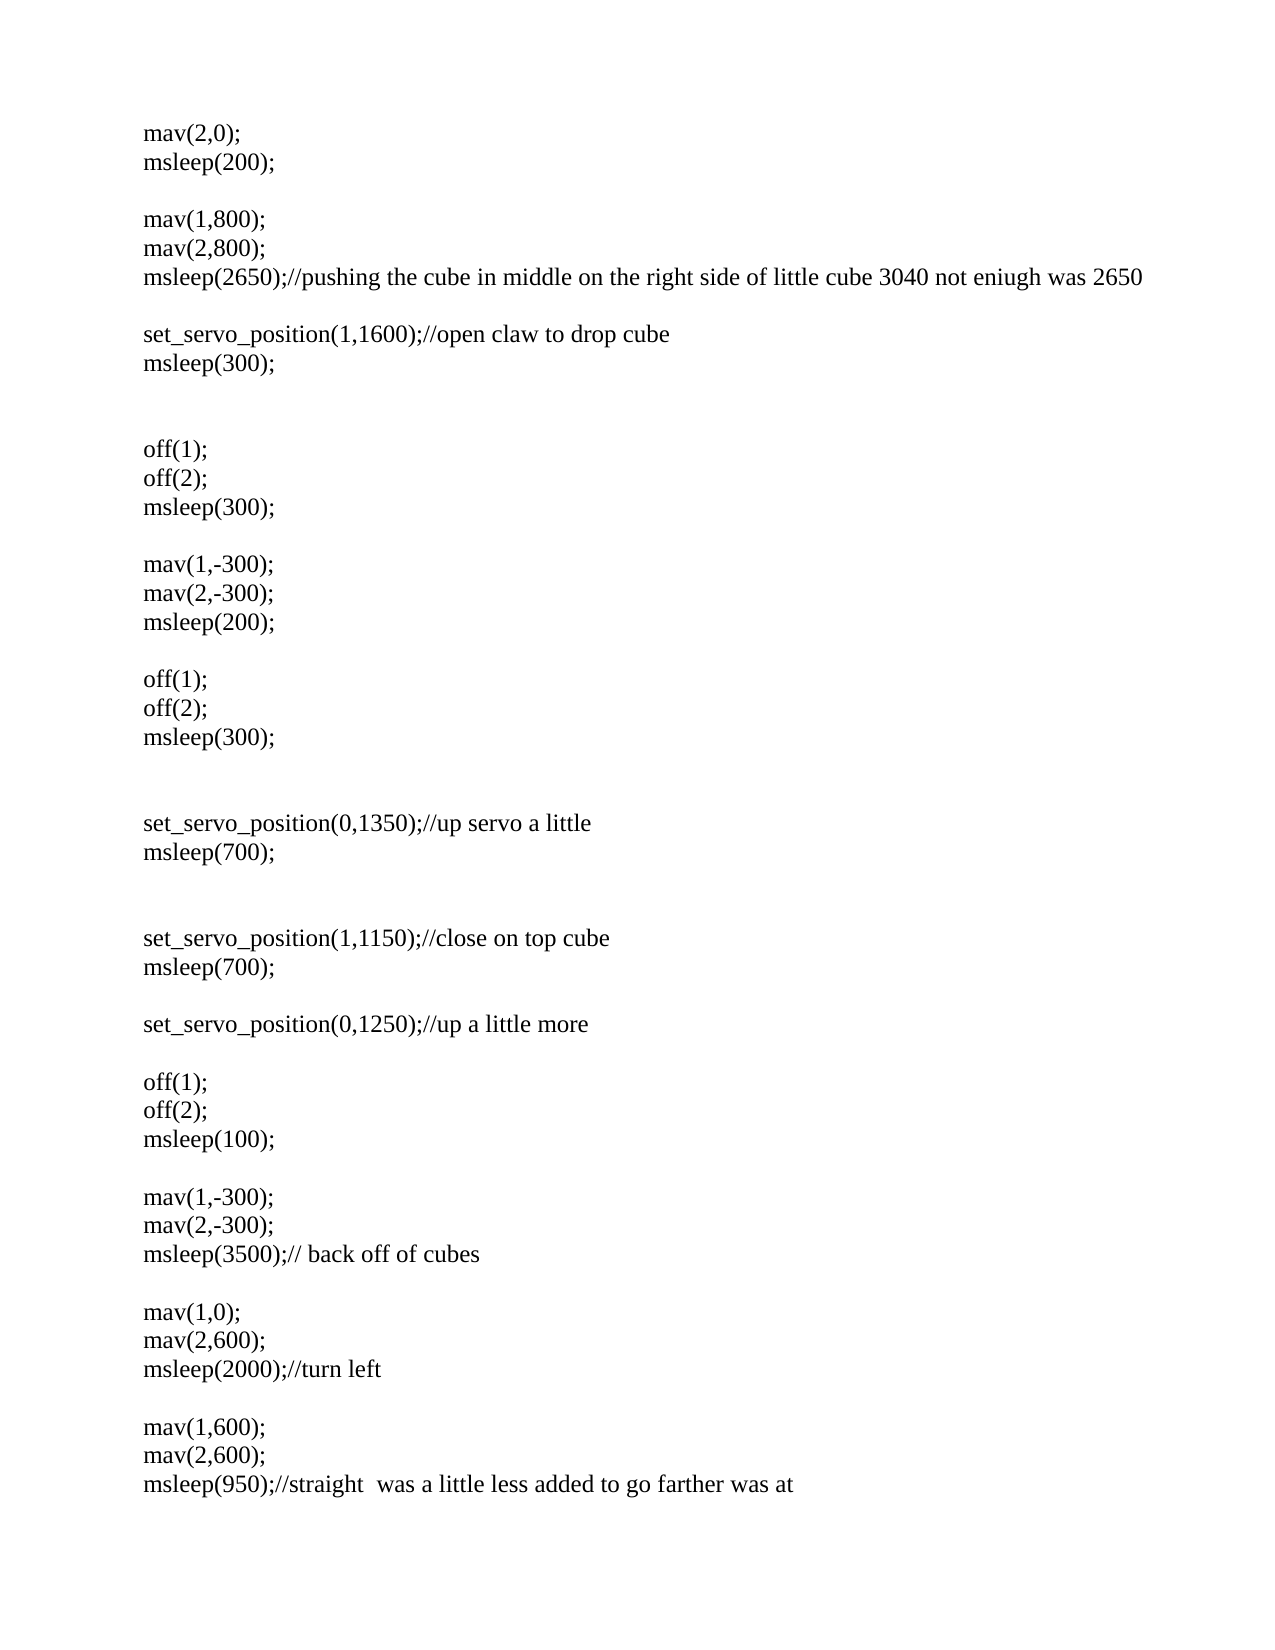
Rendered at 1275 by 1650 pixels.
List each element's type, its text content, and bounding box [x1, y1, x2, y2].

text off(2); [118, 463, 1157, 492]
text mav(2,800); [118, 233, 1157, 262]
text mav(1,-300); [118, 1182, 1157, 1211]
text off(1); [118, 434, 1157, 463]
text msleep(3500);// back off of cubes [118, 1239, 1157, 1268]
text mav(1,-300); [118, 549, 1157, 578]
text set_servo_position(1,1150);//close on top cube [118, 923, 1157, 952]
text set_servo_position(0,1250);//up a little more [118, 1009, 1157, 1038]
text mav(2,-300); [118, 578, 1157, 607]
text msleep(2650);//pushing the cube in middle on the right side of little cube 3040 not eniugh was 2650 [118, 262, 1157, 291]
text mav(1,0); [118, 1297, 1157, 1326]
text msleep(100); [118, 1124, 1157, 1153]
text msleep(700); [118, 837, 1157, 866]
text msleep(300); [118, 492, 1157, 521]
text msleep(200); [118, 147, 1157, 176]
text msleep(200); [118, 607, 1157, 636]
text mav(2,0); [118, 118, 1157, 147]
text off(2); [118, 1096, 1157, 1124]
text mav(1,600); [118, 1412, 1157, 1441]
text msleep(300); [118, 348, 1157, 377]
text msleep(700); [118, 952, 1157, 981]
text msleep(300); [118, 722, 1157, 751]
text msleep(2000);//turn left [118, 1354, 1157, 1383]
text mav(1,800); [118, 204, 1157, 233]
text mav(2,600); [118, 1441, 1157, 1469]
text mav(2,-300); [118, 1211, 1157, 1239]
text msleep(950);//straight was a little less added to go farther was at [118, 1469, 1157, 1498]
text mav(2,600); [118, 1326, 1157, 1354]
text off(1); [118, 1067, 1157, 1096]
text set_servo_position(0,1350);//up servo a little [118, 808, 1157, 837]
text set_servo_position(1,1600);//open claw to drop cube [118, 319, 1157, 348]
text off(1); [118, 664, 1157, 693]
text off(2); [118, 693, 1157, 722]
